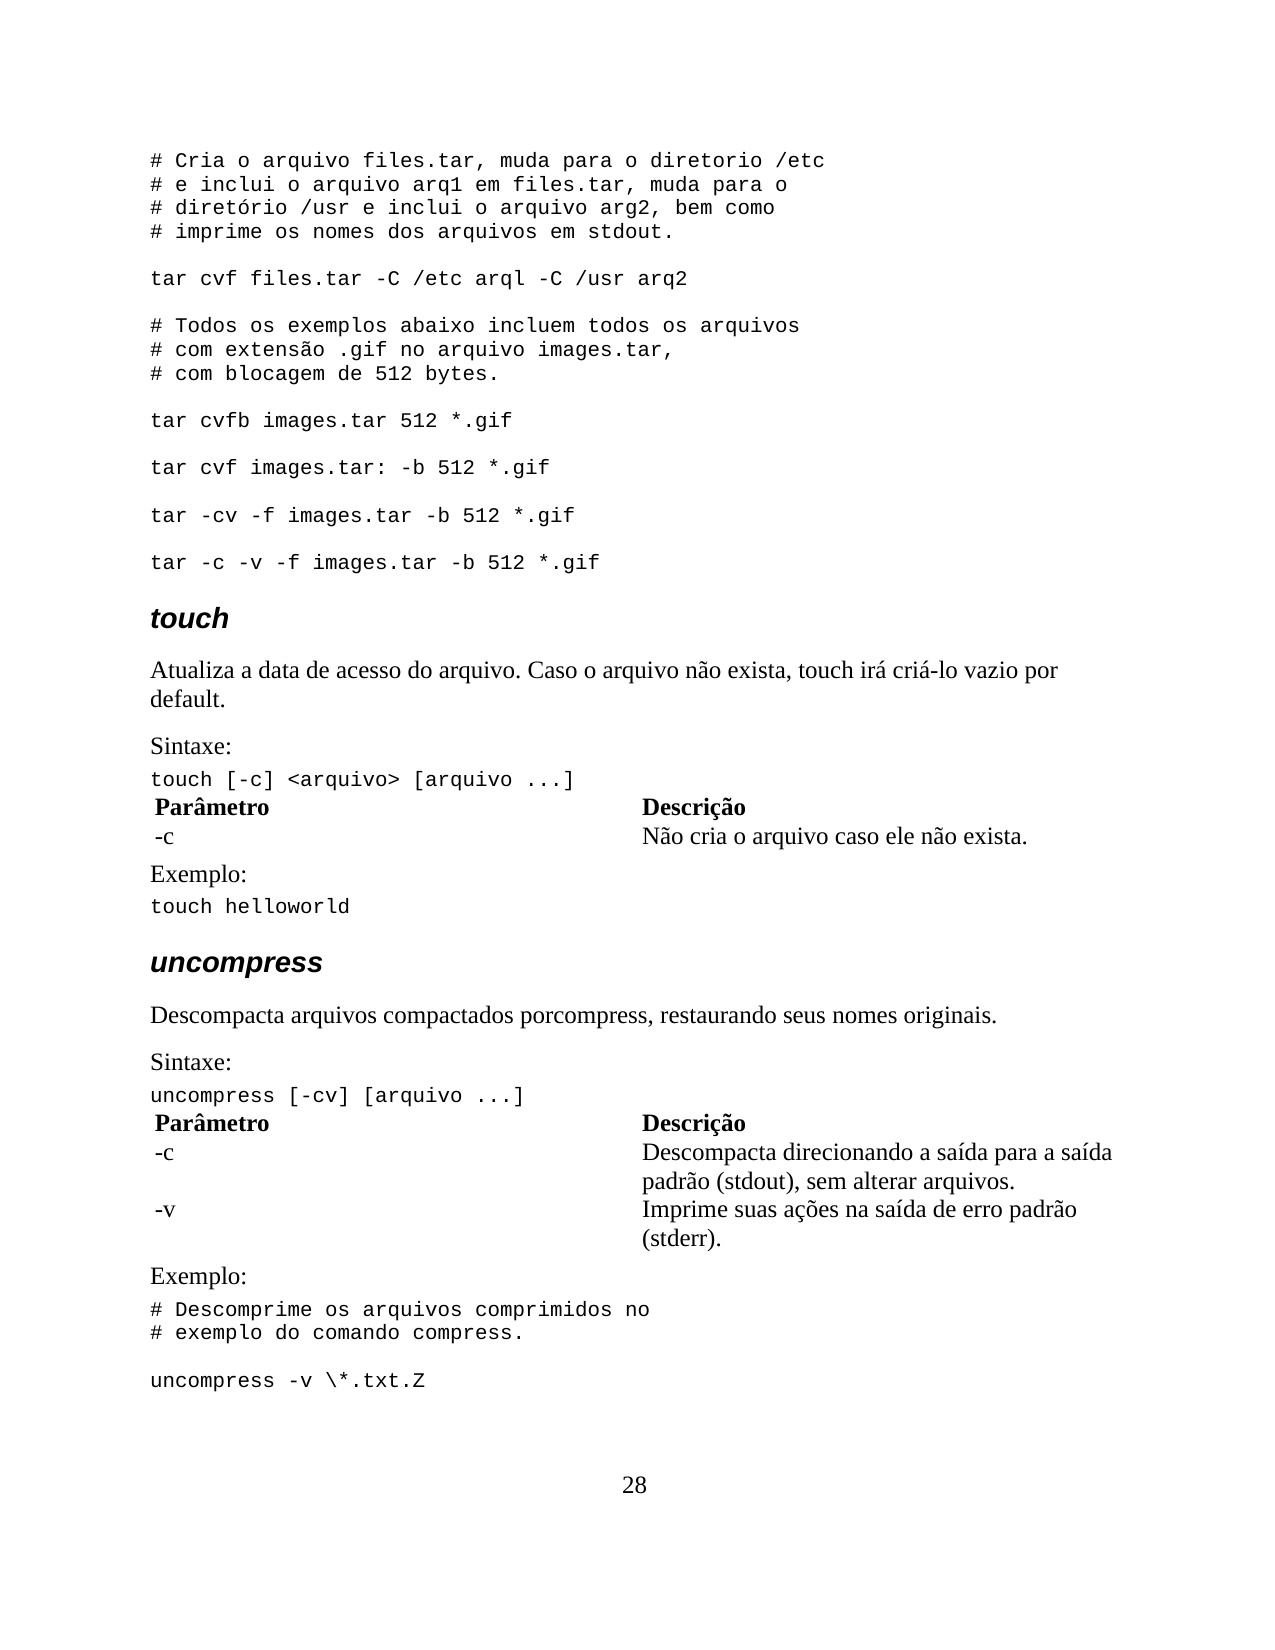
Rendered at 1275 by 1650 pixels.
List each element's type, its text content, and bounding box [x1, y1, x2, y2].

table_cell Imprime suas ações na saída de erro padrão [638, 1195, 1125, 1223]
text touch helloworld [150, 897, 1125, 920]
table_cell (stderr). [638, 1223, 1125, 1252]
text tar -cv -f images.tar -b 512 *.gif [150, 505, 1125, 528]
table_header Descrição [638, 1108, 1125, 1137]
text touch [-c] <arquivo> [arquivo ...] [150, 769, 1125, 792]
text # Descomprime os arquivos comprimidos no [150, 1299, 1125, 1322]
table_cell Descompacta direcionando a saída para a saída [638, 1137, 1125, 1166]
table_header Descrição [638, 793, 1125, 821]
text # diretório /usr e inclui o arquivo arg2, bem como [150, 197, 1125, 221]
text Exemplo: [150, 1261, 1125, 1290]
table_header Parâmetro [150, 1108, 637, 1137]
table_cell -c [150, 1137, 637, 1166]
text # e inclui o arquivo arq1 em files.tar, muda para o [150, 174, 1125, 197]
text tar cvf files.tar -C /etc arql -C /usr arq2 [150, 268, 1125, 292]
text Sintaxe: [150, 1047, 1125, 1076]
table_cell [150, 1166, 637, 1194]
text Atualiza a data de acesso do arquivo. Caso o arquivo não exista, touch irá criá-lo vazio por default. [150, 656, 1125, 713]
table_cell Não cria o arquivo caso ele não exista. [638, 821, 1125, 850]
text # imprime os nomes dos arquivos em stdout. [150, 221, 1125, 244]
subtitle uncompress [150, 945, 1125, 979]
text Descompacta arquivos compactados porcompress, restaurando seus nomes originais. [150, 1000, 1125, 1029]
text # Cria o arquivo files.tar, muda para o diretorio /etc [150, 150, 1125, 174]
text # com extensão .gif no arquivo images.tar, [150, 339, 1125, 363]
text tar cvf images.tar: -b 512 *.gif [150, 457, 1125, 481]
table_cell padrão (stdout), sem alterar arquivos. [638, 1166, 1125, 1194]
text uncompress [-cv] [arquivo ...] [150, 1084, 1125, 1108]
text tar cvfb images.tar 512 *.gif [150, 410, 1125, 434]
text # exemplo do comando compress. [150, 1322, 1125, 1346]
text uncompress -v \*.txt.Z [150, 1369, 1125, 1393]
text # Todos os exemplos abaixo incluem todos os arquivos [150, 316, 1125, 339]
text tar -c -v -f images.tar -b 512 *.gif [150, 552, 1125, 576]
table_cell [150, 1223, 637, 1252]
subtitle touch [150, 601, 1125, 634]
text Sintaxe: [150, 731, 1125, 760]
text Exemplo: [150, 859, 1125, 888]
table_header Parâmetro [150, 793, 637, 821]
table_cell -v [150, 1195, 637, 1223]
text # com blocagem de 512 bytes. [150, 363, 1125, 386]
table_cell -c [150, 821, 637, 850]
